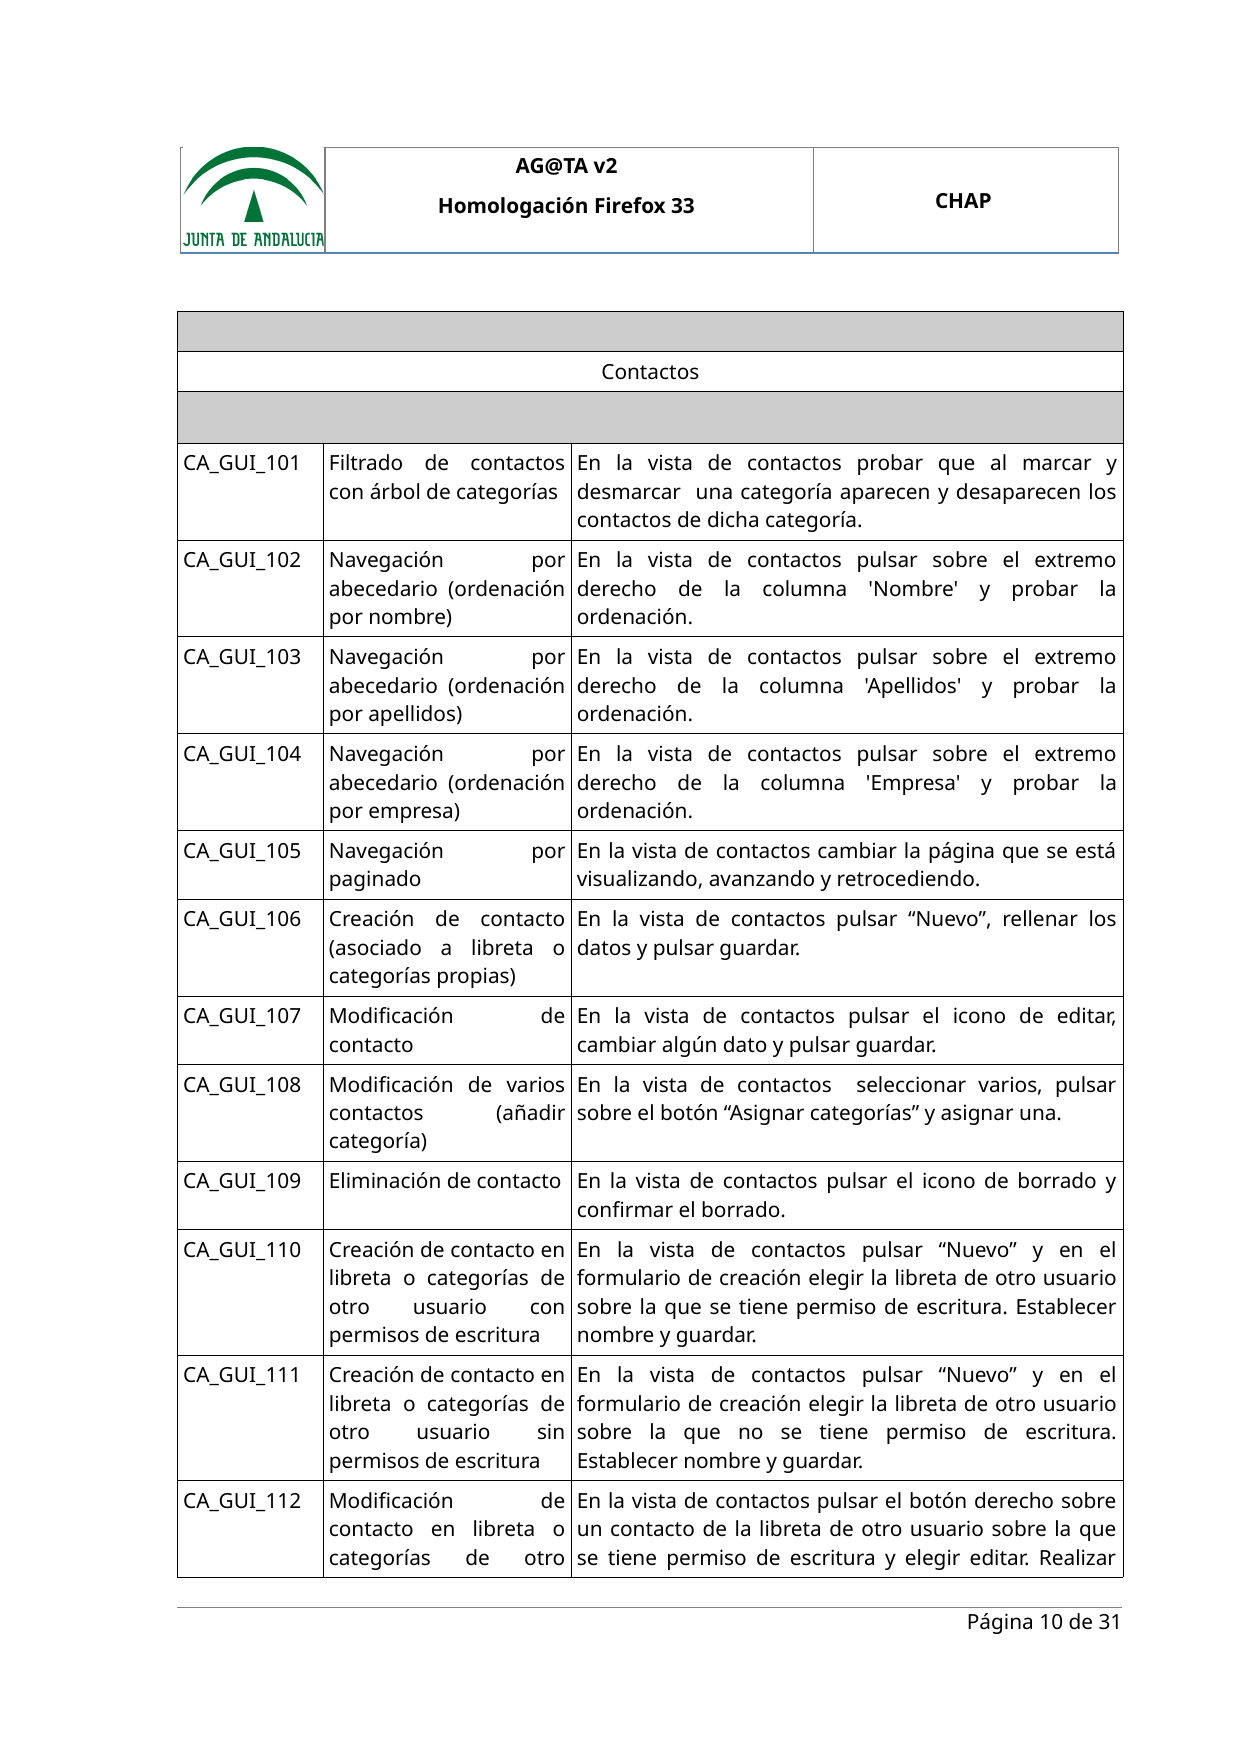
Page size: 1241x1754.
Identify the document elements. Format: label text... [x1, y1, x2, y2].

table_cell Modificación de contacto en libreta o categorías de otro [324, 1481, 571, 1577]
table_cell Contactos [178, 352, 1123, 391]
table_cell CA_GUI_107 [178, 997, 323, 1064]
table_cell En la vista de contactos pulsar el icono de borrado y confirmar el borrado. [572, 1162, 1123, 1229]
table_cell CA_GUI_110 [178, 1230, 323, 1354]
table_cell Navegación por abecedario (ordenación por empresa) [324, 734, 571, 830]
table_cell Creación de contacto en libreta o categorías de otro usuario con permisos de escritura [324, 1230, 571, 1354]
table_cell Creación de contacto (asociado a libreta o categorías propias) [324, 900, 571, 996]
table_cell En la vista de contactos seleccionar varios, pulsar sobre el botón “Asignar categorías” y asignar una. [572, 1065, 1123, 1161]
table_cell CA_GUI_112 [178, 1481, 323, 1577]
table_cell En la vista de contactos pulsar sobre el extremo derecho de la columna 'Apellidos' y probar la ordenación. [572, 637, 1123, 733]
table_cell Eliminación de contacto [324, 1162, 571, 1229]
table_cell CA_GUI_109 [178, 1162, 323, 1229]
table_cell Navegación por abecedario (ordenación por apellidos) [324, 637, 571, 733]
table_cell En la vista de contactos cambiar la página que se está visualizando, avanzando y retrocediendo. [572, 831, 1123, 899]
picture [183, 147, 324, 246]
table_cell Navegación por paginado [324, 831, 571, 899]
table_cell [178, 312, 1123, 351]
table_cell Navegación por abecedario (ordenación por nombre) [324, 541, 571, 636]
table_cell En la vista de contactos pulsar el botón derecho sobre un contacto de la libreta de otro usuario sobre la que se tiene permiso de escritura y elegir editar. Realizar [572, 1481, 1123, 1577]
table_cell En la vista de contactos pulsar sobre el extremo derecho de la columna 'Empresa' y probar la ordenación. [572, 734, 1123, 830]
table_cell CA_GUI_108 [178, 1065, 323, 1161]
table_cell CA_GUI_102 [178, 541, 323, 636]
table_cell CA_GUI_105 [178, 831, 323, 899]
table_cell CA_GUI_106 [178, 900, 323, 996]
table_cell CA_GUI_101 [178, 444, 323, 539]
table_cell En la vista de contactos pulsar sobre el extremo derecho de la columna 'Nombre' y probar la ordenación. [572, 541, 1123, 636]
table_cell Modificación de varios contactos (añadir categoría) [324, 1065, 571, 1161]
table_cell Modificación de contacto [324, 997, 571, 1064]
table_cell Filtrado de contactos con árbol de categorías [324, 444, 571, 539]
table_cell Creación de contacto en libreta o categorías de otro usuario sin permisos de escritura [324, 1356, 571, 1480]
table_cell CA_GUI_104 [178, 734, 323, 830]
table_cell [178, 392, 1123, 443]
table_cell En la vista de contactos probar que al marcar y desmarcar una categoría aparecen y desaparecen los contactos de dicha categoría. [572, 444, 1123, 539]
table_cell CA_GUI_111 [178, 1356, 323, 1480]
table_cell En la vista de contactos pulsar el icono de editar, cambiar algún dato y pulsar guardar. [572, 997, 1123, 1064]
table_cell En la vista de contactos pulsar “Nuevo” y en el formulario de creación elegir la libreta de otro usuario sobre la que no se tiene permiso de escritura. Establecer nombre y guardar. [572, 1356, 1123, 1480]
table_cell CA_GUI_103 [178, 637, 323, 733]
table_cell En la vista de contactos pulsar “Nuevo”, rellenar los datos y pulsar guardar. [572, 900, 1123, 996]
table_cell En la vista de contactos pulsar “Nuevo” y en el formulario de creación elegir la libreta de otro usuario sobre la que se tiene permiso de escritura. Establecer nombre y guardar. [572, 1230, 1123, 1354]
